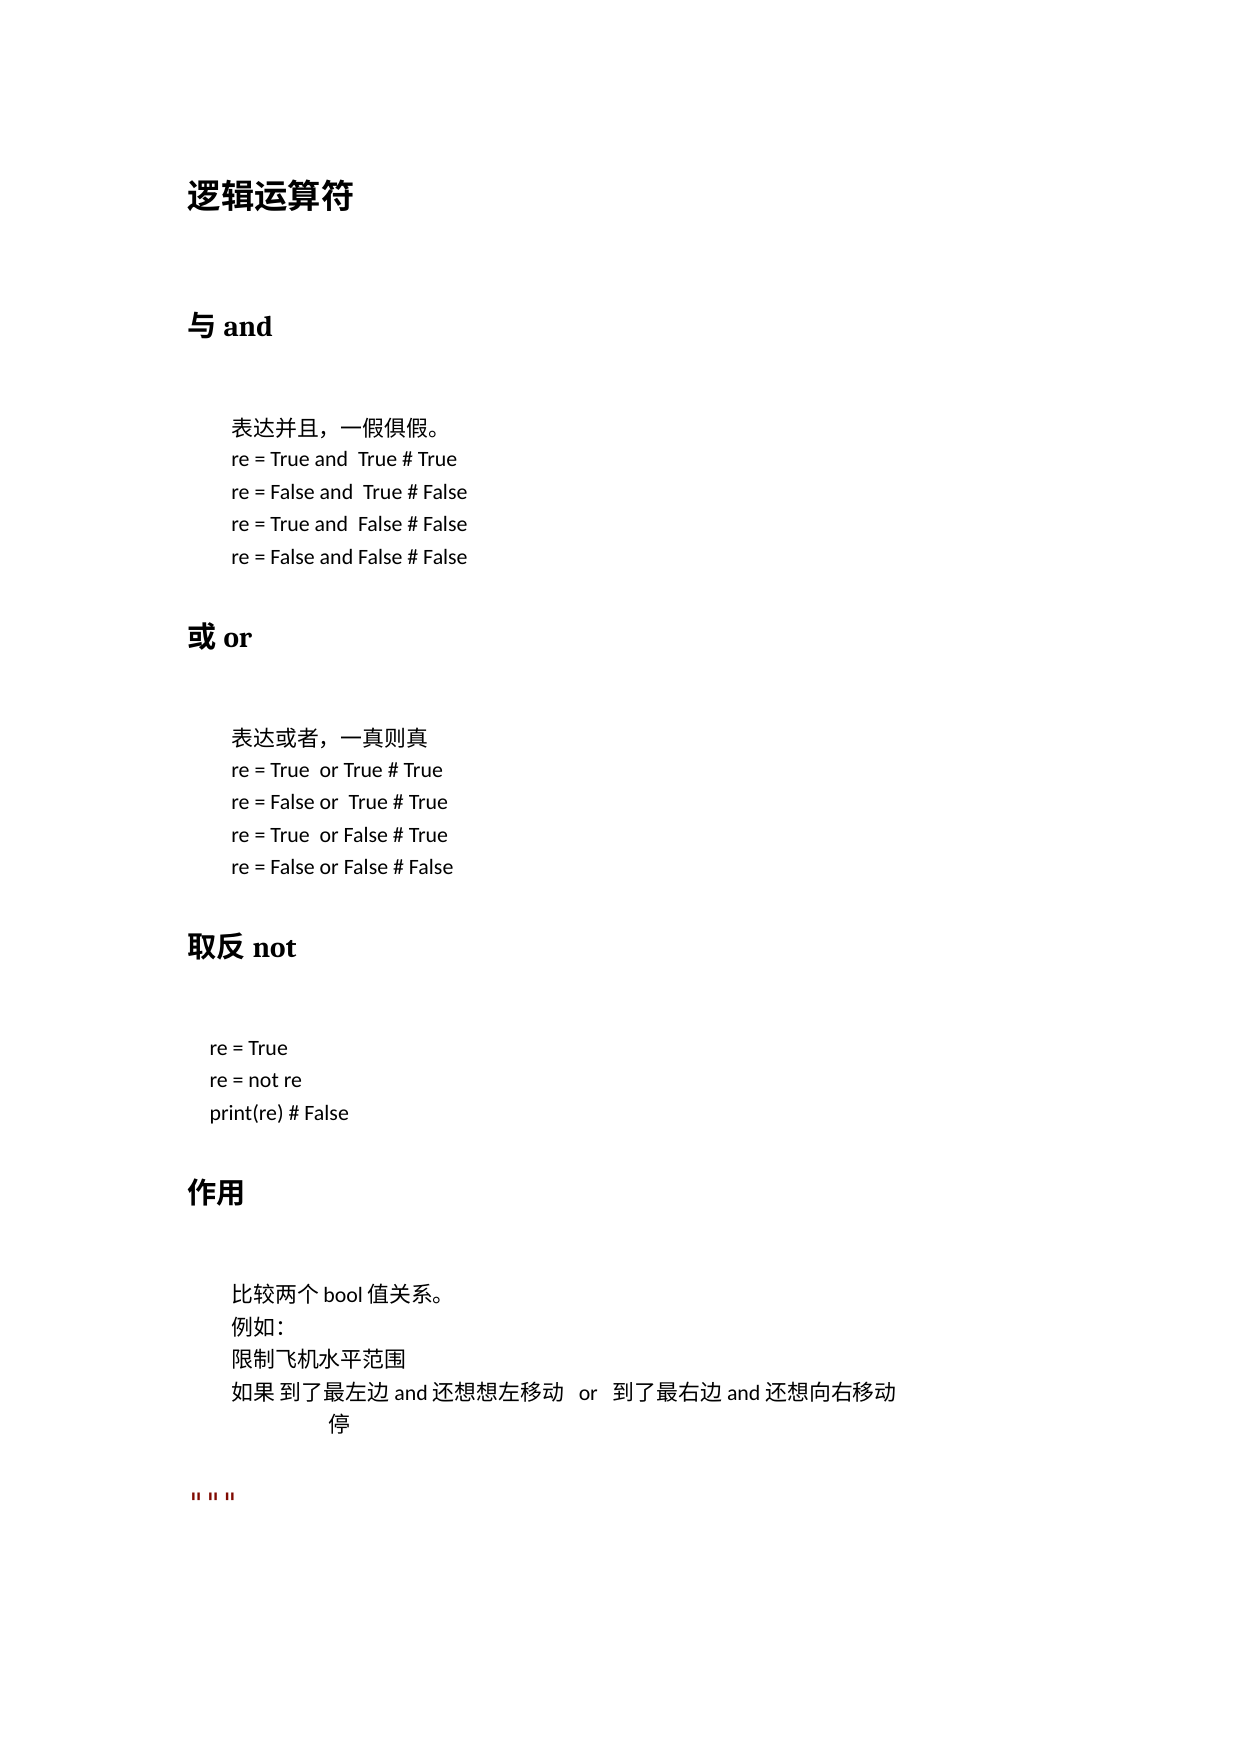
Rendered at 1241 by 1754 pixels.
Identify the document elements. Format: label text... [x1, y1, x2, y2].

subtitle 逻辑运算符 [187, 162, 1053, 227]
text 表达或者，一真则真 [187, 721, 1053, 753]
text re = True and True # True [231, 443, 1053, 475]
text re = True [209, 1031, 1053, 1064]
subtitle 取反 not [187, 912, 1053, 977]
text re = True or True # True [231, 753, 1053, 786]
text """ [187, 1472, 1053, 1537]
subtitle 作用 [187, 1158, 1053, 1223]
text 如果 到了最左边 and 还想想左移动 or 到了最右边 and 还想向右移动 [187, 1374, 1053, 1407]
text print(re) # False [209, 1096, 1053, 1129]
subtitle 与 and [187, 291, 1053, 356]
text re = not re [209, 1064, 1053, 1096]
text 比较两个bool值关系。 [187, 1277, 1053, 1309]
text 限制飞机水平范围 [187, 1342, 1053, 1374]
text 停 [187, 1407, 1053, 1439]
subtitle 或 or [187, 602, 1053, 667]
text re = False and False # False [231, 540, 1053, 573]
text 例如： [187, 1309, 1053, 1342]
text 表达并且，一假俱假。 [187, 410, 1053, 443]
text re = False or True # True [231, 786, 1053, 818]
text re = True or False # True [231, 818, 1053, 851]
text re = False and True # False [231, 475, 1053, 508]
text re = True and False # False [231, 508, 1053, 540]
text re = False or False # False [231, 851, 1053, 883]
